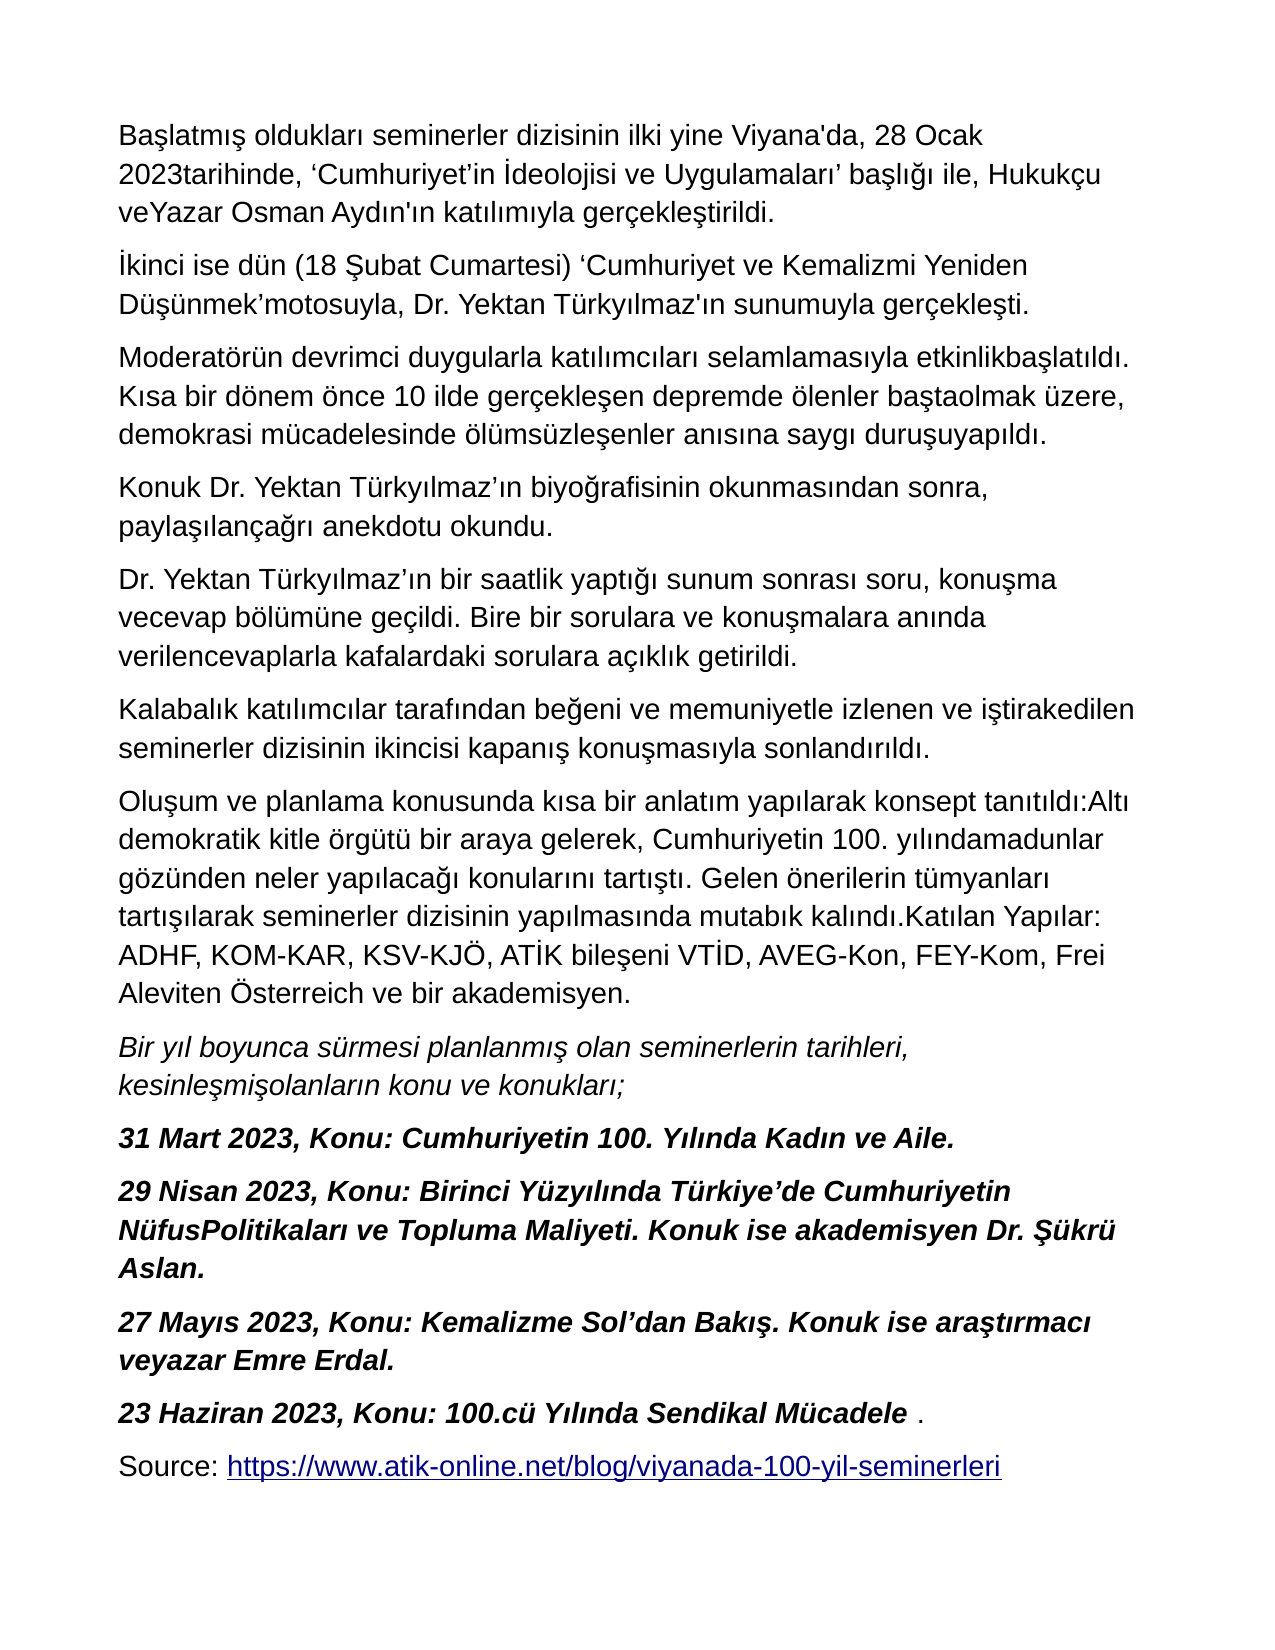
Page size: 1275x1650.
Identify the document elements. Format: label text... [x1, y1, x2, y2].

text Kalabalık katılımcılar tarafından beğeni ve memuniyetle izlenen ve iştirakedilen seminerler dizisinin ikincisi kapanış konuşmasıyla sonlandırıldı. [118, 692, 1157, 764]
text Bir yıl boyunca sürmesi planlanmış olan seminerlerin tarihleri, kesinleşmişolanların konu ve konukları; [118, 1029, 1157, 1102]
text Başlatmış oldukları seminerler dizisinin ilki yine Viyana'da, 28 Ocak 2023tarihinde, ‘Cumhuriyet’in İdeolojisi ve Uygulamaları’ başlığı ile, Hukukçu veYazar Osman Aydın'ın katılımıyla gerçekleştirildi. [118, 118, 1157, 229]
text 29 Nisan 2023, Konu: Birinci Yüzyılında Türkiye’de Cumhuriyetin NüfusPolitikaları ve Topluma Maliyeti. Konuk ise akademisyen Dr. Şükrü Aslan. [118, 1174, 1157, 1285]
text 27 Mayıs 2023, Konu: Kemalizme Sol’dan Bakış. Konuk ise araştırmacı veyazar Emre Erdal. [118, 1304, 1157, 1377]
text Oluşum ve planlama konusunda kısa bir anlatım yapılarak konsept tanıtıldı:Altı demokratik kitle örgütü bir araya gelerek, Cumhuriyetin 100. yılındamadunlar gözünden neler yapılacağı konularını tartıştı. Gelen önerilerin tümyanları tartışılarak seminerler dizisinin yapılmasında mutabık kalındı.Katılan Yapılar: ADHF, KOM-KAR, KSV-KJÖ, ATİK bileşeni VTİD, AVEG-Kon, FEY-Kom, Frei Aleviten Österreich ve bir akademisyen. [118, 784, 1157, 1010]
text Moderatörün devrimci duygularla katılımcıları selamlamasıyla etkinlikbaşlatıldı. Kısa bir dönem önce 10 ilde gerçekleşen depremde ölenler baştaolmak üzere, demokrasi mücadelesinde ölümsüzleşenler anısına saygı duruşuyapıldı. [118, 340, 1157, 451]
text Source: https://www.atik-online.net/blog/viyanada-100-yil-seminerleri [118, 1449, 1157, 1483]
text 23 Haziran 2023, Konu: 100.cü Yılında Sendikal Mücadele . [118, 1396, 1157, 1430]
text 31 Mart 2023, Konu: Cumhuriyetin 100. Yılında Kadın ve Aile. [118, 1121, 1157, 1155]
text İkinci ise dün (18 Şubat Cumartesi) ‘Cumhuriyet ve Kemalizmi Yeniden Düşünmek’motosuyla, Dr. Yektan Türkyılmaz'ın sunumuyla gerçekleşti. [118, 248, 1157, 320]
text Dr. Yektan Türkyılmaz’ın bir saatlik yaptığı sunum sonrası soru, konuşma vecevap bölümüne geçildi. Bire bir sorulara ve konuşmalara anında verilencevaplarla kafalardaki sorulara açıklık getirildi. [118, 562, 1157, 672]
text Konuk Dr. Yektan Türkyılmaz’ın biyoğrafisinin okunmasından sonra, paylaşılançağrı anekdotu okundu. [118, 470, 1157, 542]
